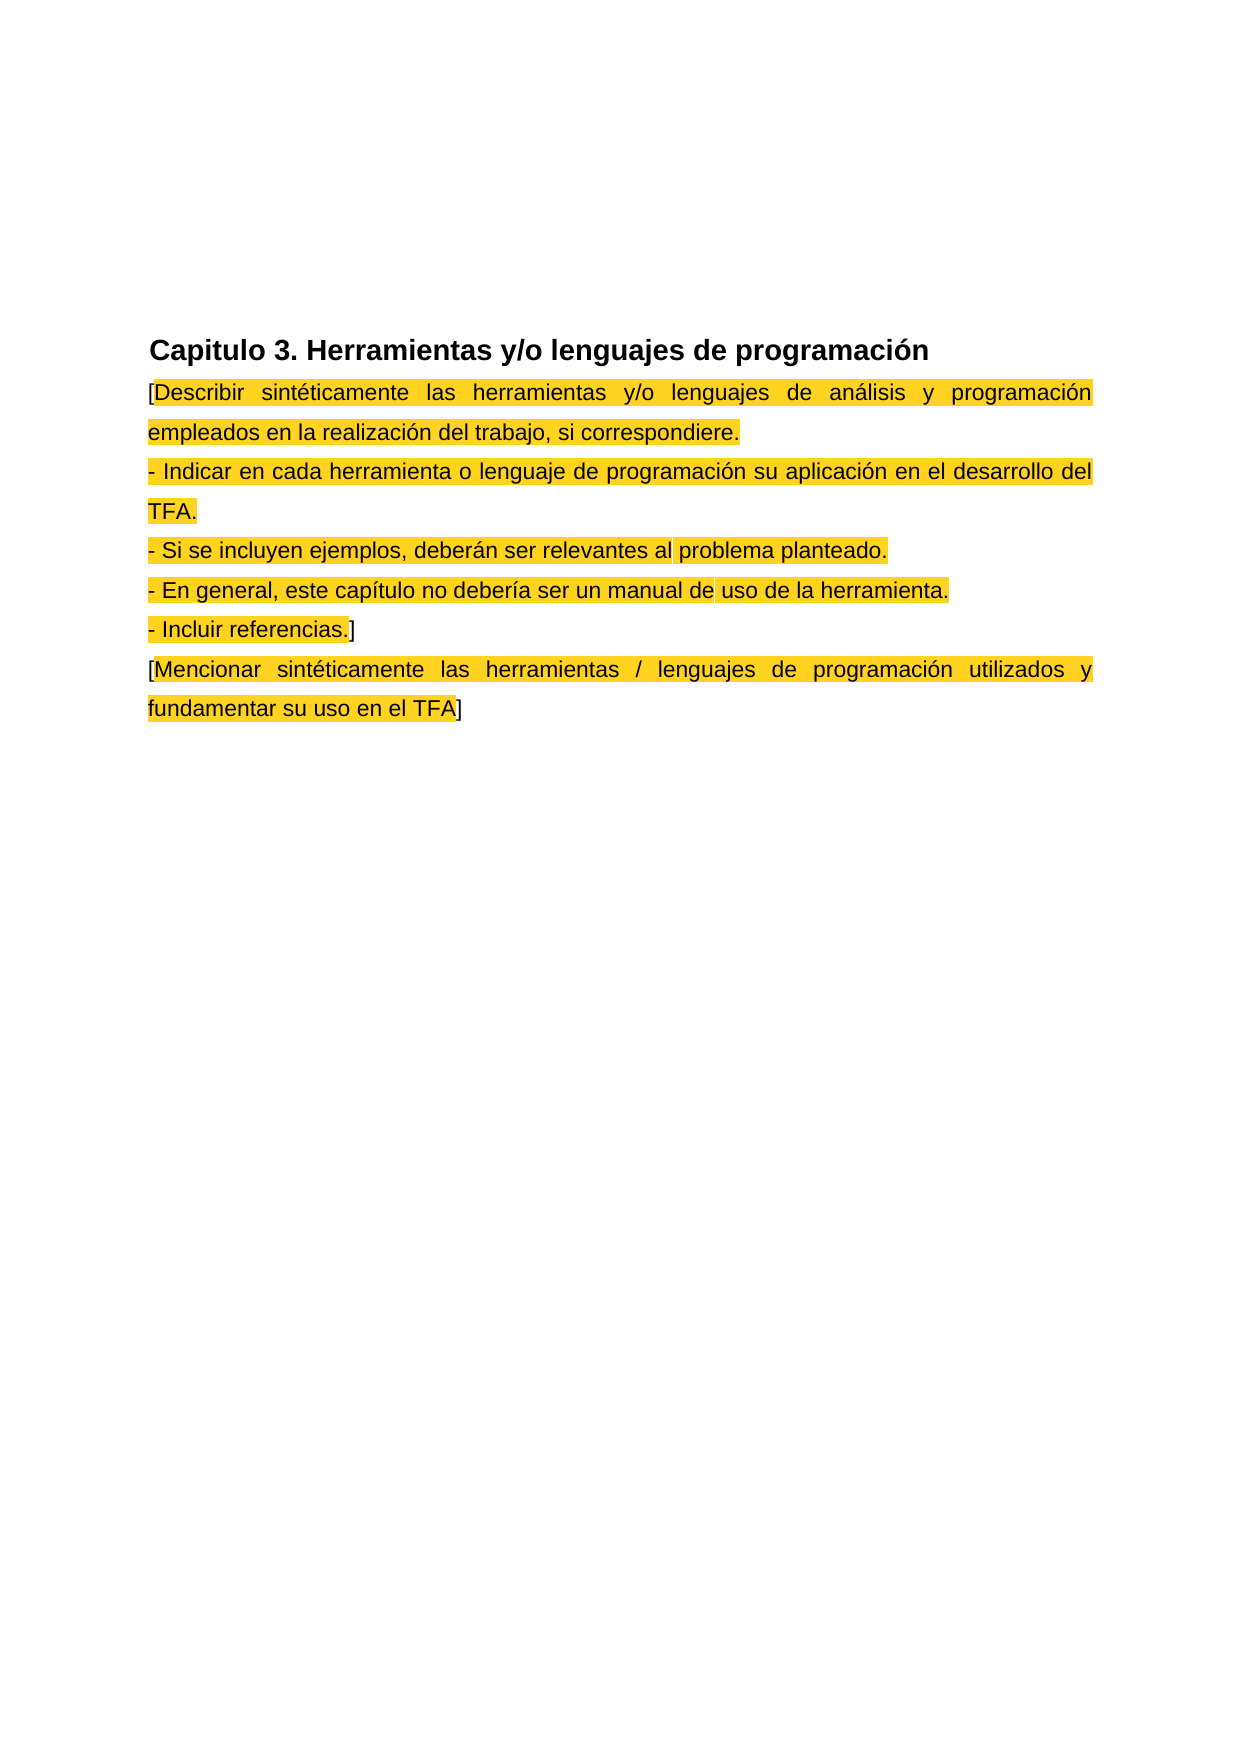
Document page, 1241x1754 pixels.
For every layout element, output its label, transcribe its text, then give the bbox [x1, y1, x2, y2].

text - En general, este capítulo no debería ser un manual de uso de la herramienta. [148, 577, 1093, 603]
text [Mencionar sintéticamente las herramientas / lenguajes de programación utilizados y fundamentar su uso en el TFA] [148, 656, 1093, 722]
text - Incluir referencias.] [148, 616, 1093, 643]
subtitle Capitulo 3. Herramientas y/o lenguajes de programación [148, 333, 1093, 367]
text [Describir sintéticamente las herramientas y/o lenguajes de análisis y programación empleados en la realización del trabajo, si correspondiere. [148, 379, 1093, 445]
text - Indicar en cada herramienta o lenguaje de programación su aplicación en el desarrollo del TFA. [148, 458, 1093, 524]
text - Si se incluyen ejemplos, deberán ser relevantes al problema planteado. [148, 537, 1093, 564]
